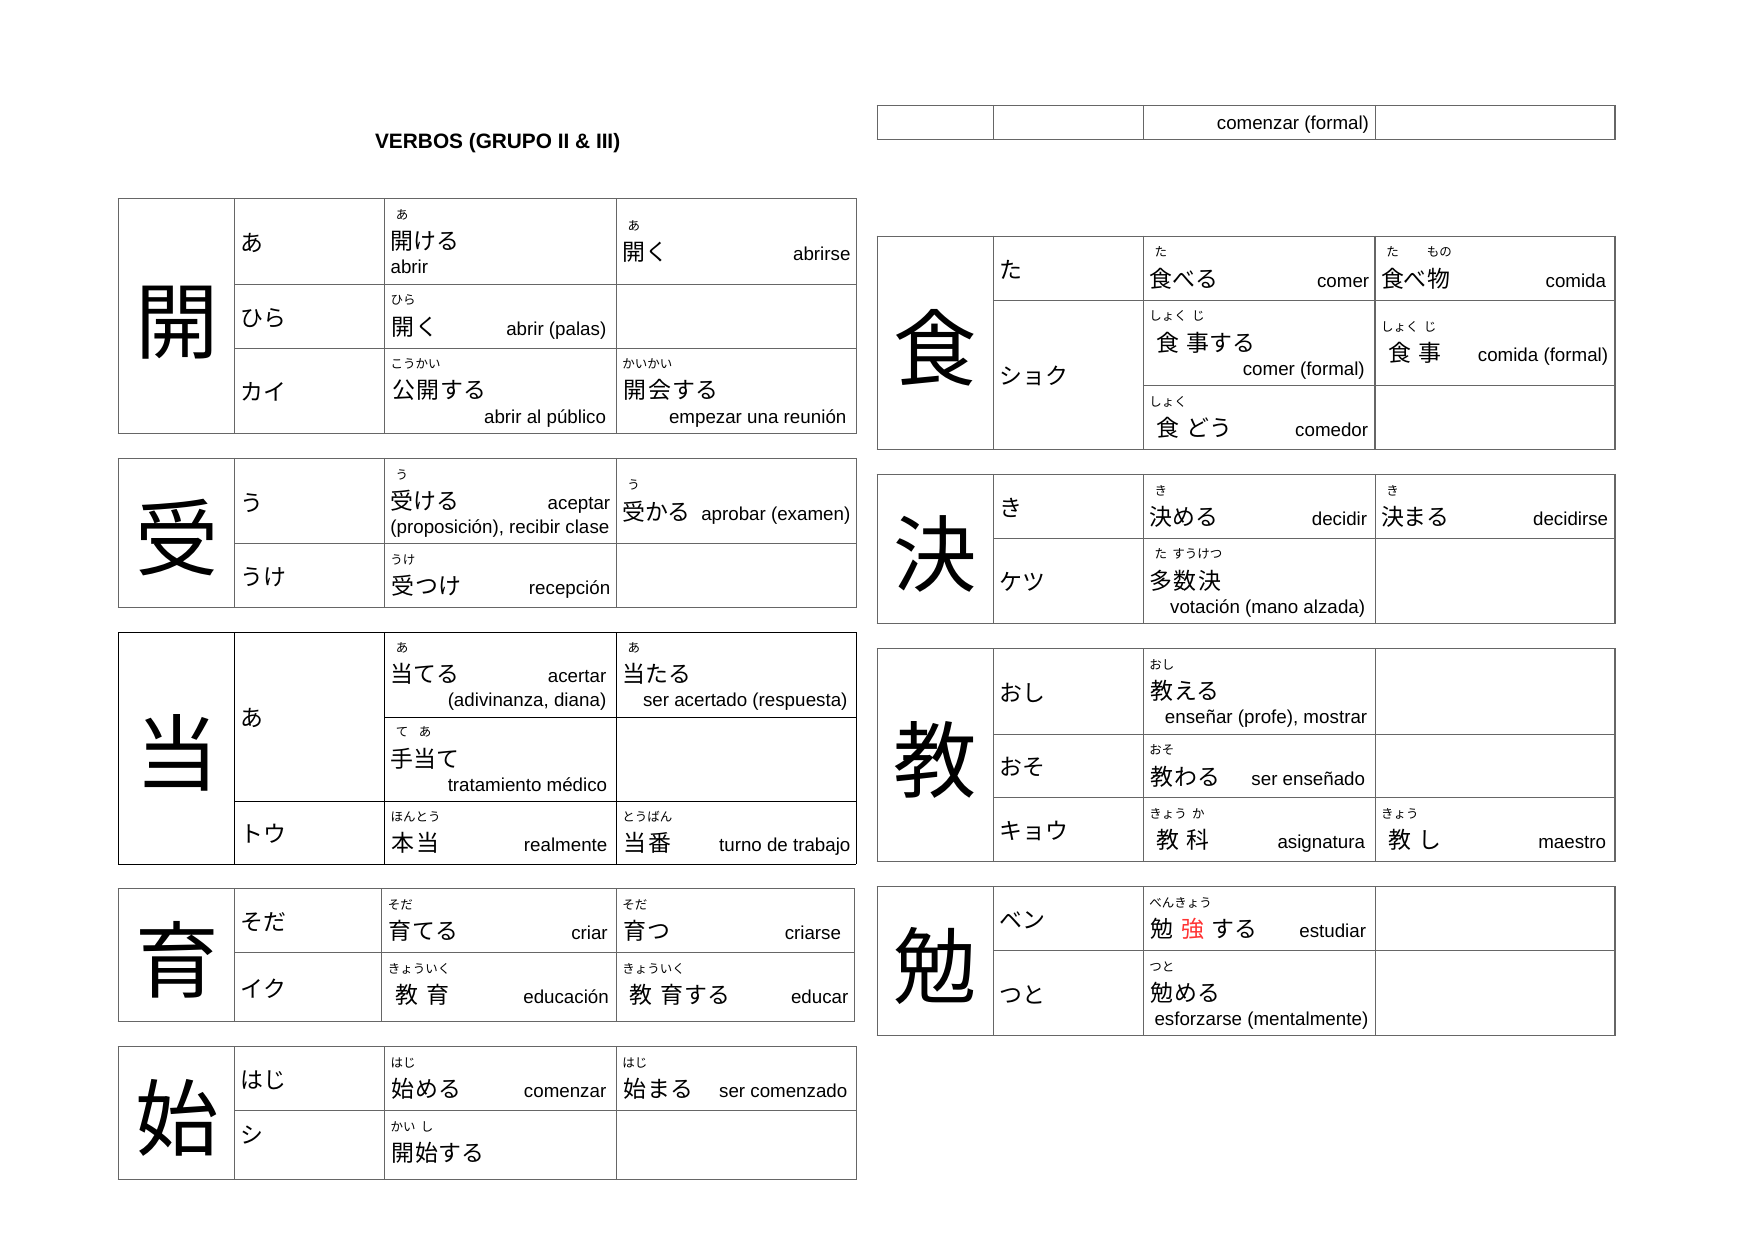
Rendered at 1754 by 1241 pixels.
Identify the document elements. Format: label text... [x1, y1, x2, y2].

table_header 当あてる acertar (adivinanza, diana) [385, 633, 616, 717]
table_header 育そだつ criarse [617, 889, 854, 952]
table_cell 教きょう育いくする educar [617, 953, 854, 1021]
table_header 決 [878, 475, 993, 623]
table_header 決きめる decidir [1144, 475, 1375, 538]
table_cell 開かい始しする comenzar (formal) [1144, 106, 1375, 139]
table_header 受 [119, 459, 234, 607]
table_header 始はじめる comenzar [385, 1047, 616, 1110]
table_cell 食しょくどう comedor [1144, 386, 1374, 449]
table_cell 多た数すう決けつ votación (mano alzada) [1144, 539, 1375, 623]
table_header おし [994, 649, 1143, 733]
table_header 開 [119, 199, 234, 433]
table_cell つと [994, 951, 1143, 1035]
table_header 食たべ物もの comida [1376, 237, 1614, 299]
table_header 決きまる decidirse [1376, 475, 1614, 538]
table_header 受うける aceptar (proposición), recibir clase [385, 459, 616, 543]
table_cell ひら [235, 285, 384, 347]
table_cell [1376, 386, 1614, 449]
table_cell [994, 106, 1143, 139]
table_cell うけ [235, 544, 384, 607]
table_cell 教きょう科か asignatura [1144, 798, 1375, 861]
table_header 開あく abrirse [617, 199, 856, 283]
table_header ベン [994, 887, 1143, 950]
table_header [1376, 649, 1614, 733]
table_cell 食しょく事じ comida (formal) [1376, 301, 1614, 385]
table_header はじ [235, 1047, 384, 1110]
table_cell [1376, 735, 1614, 797]
table_cell [1376, 951, 1614, 1035]
table_cell [617, 285, 856, 347]
table_cell ケツ [994, 539, 1143, 623]
table_cell おそ [994, 735, 1143, 797]
table_cell 教きょう育いく educación [382, 953, 616, 1021]
table_header 勉べん強きょうする estudiar [1144, 887, 1375, 950]
table_cell [617, 1111, 856, 1179]
table_cell 当とう番ばん turno de trabajo [617, 802, 856, 864]
table_cell 勉つとめる esforzarse (mentalmente) [1144, 951, 1375, 1035]
table_cell 受うけつけ recepción [385, 544, 616, 607]
table_cell ショク [994, 301, 1143, 449]
table_cell 教おそわる ser enseñado [1144, 735, 1375, 797]
table_header 始はじまる ser comenzado [617, 1047, 856, 1110]
table_cell シ [235, 1111, 384, 1179]
table_header 始 [119, 1047, 234, 1179]
table_cell [617, 544, 856, 607]
table_header そだ [235, 889, 381, 952]
table_cell キョウ [994, 798, 1143, 861]
table_header [878, 106, 993, 139]
table_cell [617, 718, 856, 801]
table_header 育そだてる criar [382, 889, 616, 952]
table_header 教 [878, 649, 993, 861]
table_cell 開ひらく abrir (palas) [385, 285, 616, 347]
table_header あ [235, 199, 384, 283]
table_cell 本ほん当とう realmente [385, 802, 616, 864]
table_header 食たべる comer [1144, 237, 1374, 299]
table_cell カイ [235, 349, 384, 433]
table_cell 開かい会かいする empezar una reunión [617, 349, 856, 433]
table_cell 手て当あて tratamiento médico [385, 718, 616, 801]
table_header 食 [878, 237, 993, 449]
table_header 開あける abrir [385, 199, 616, 283]
table_header 受うかる aprobar (examen) [617, 459, 856, 543]
table_header う [235, 459, 384, 543]
table_header あ [235, 633, 384, 801]
table_header 教おしえる enseñar (profe), mostrar [1144, 649, 1375, 733]
table_cell [1376, 106, 1614, 139]
table_cell 開かい始しする comenzar (formal) [385, 1111, 616, 1179]
table_header 勉 [878, 887, 993, 1035]
table_cell [1376, 539, 1614, 623]
table_cell イク [235, 953, 381, 1021]
table_cell 公こう開かいする abrir al público [385, 349, 616, 433]
table_cell 教きょうし maestro [1376, 798, 1614, 861]
table_header き [994, 475, 1143, 538]
table_cell トウ [235, 802, 384, 864]
text VERBOS (GRUPO II & III) [118, 129, 877, 153]
table_cell 食しょく事じする comer (formal) [1144, 301, 1374, 385]
table_header 当 [119, 633, 234, 864]
table_header [1376, 887, 1614, 950]
table_header 当あたる ser acertado (respuesta) [617, 633, 856, 717]
table_header 育 [119, 889, 234, 1021]
table_header た [994, 237, 1143, 299]
